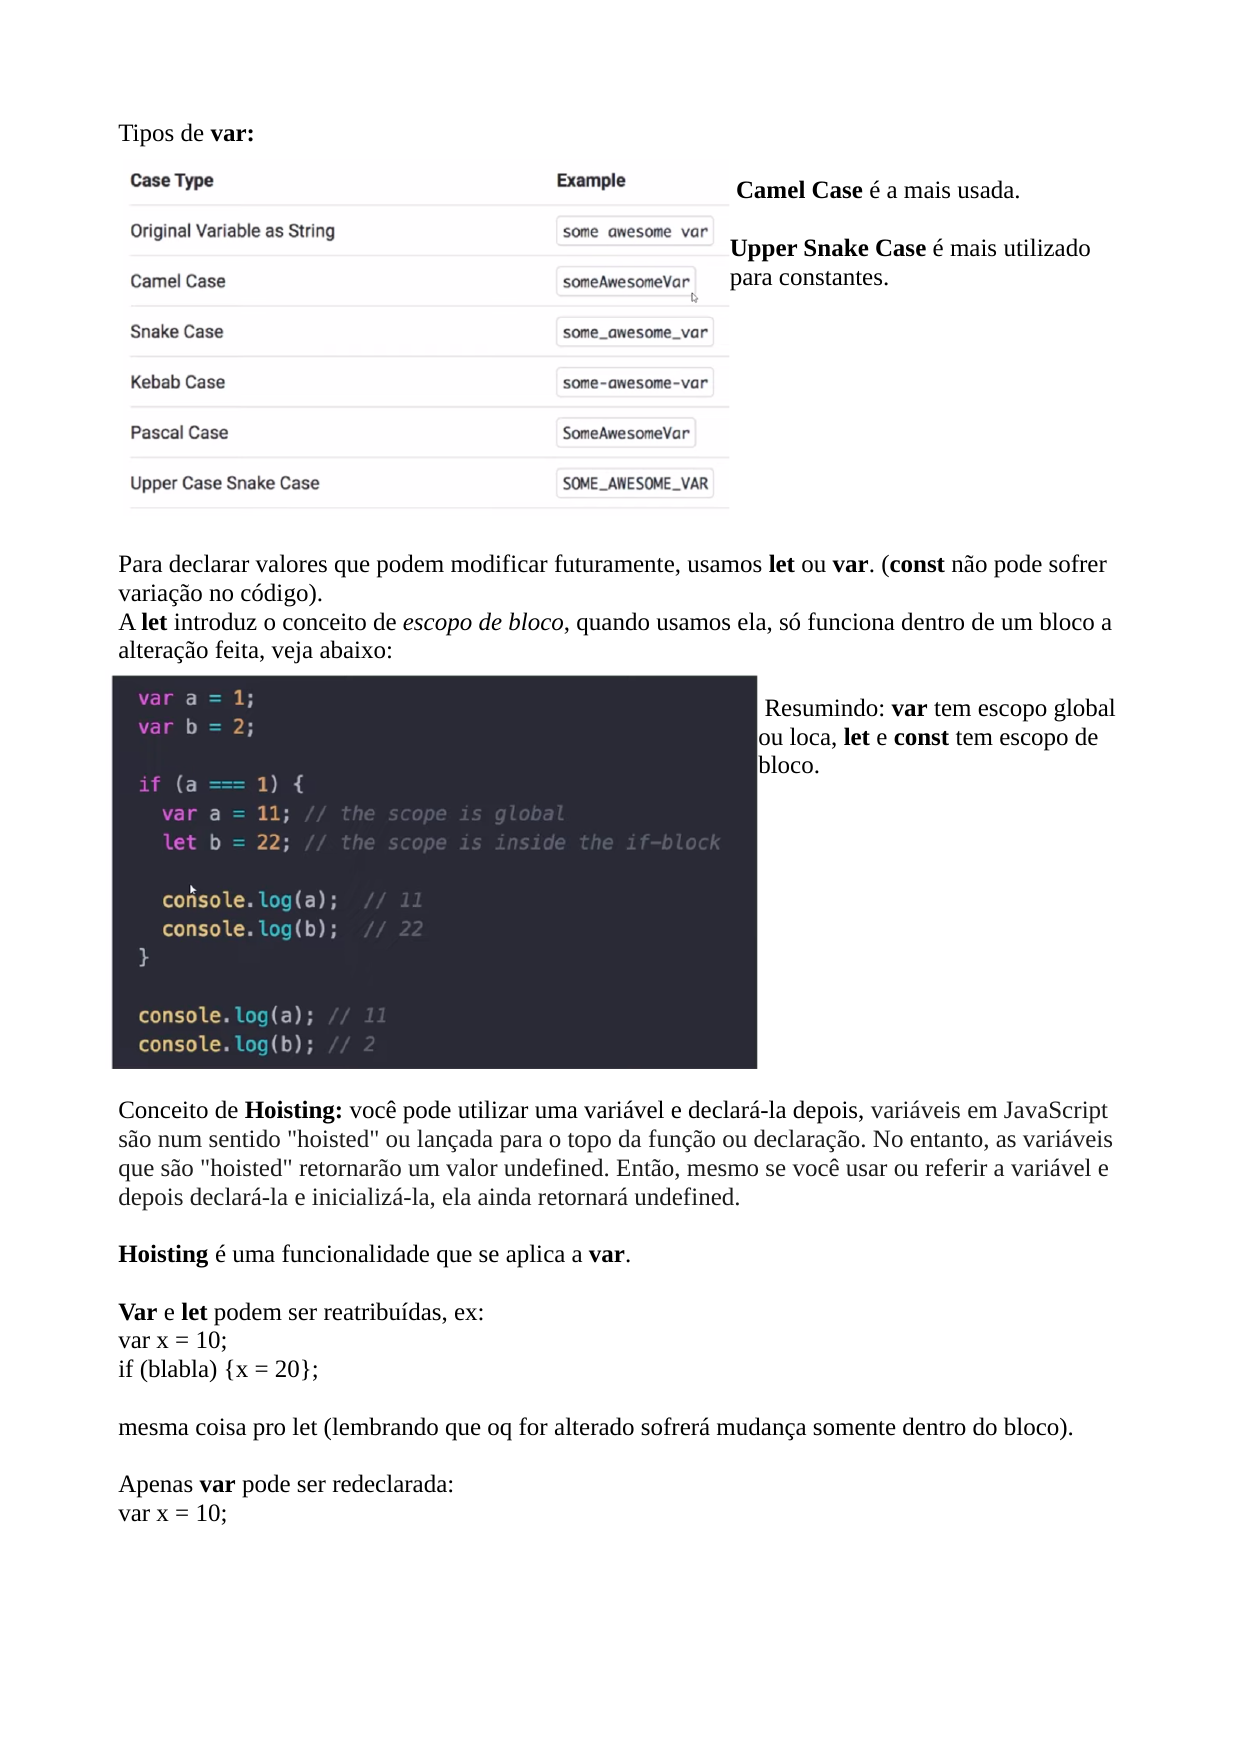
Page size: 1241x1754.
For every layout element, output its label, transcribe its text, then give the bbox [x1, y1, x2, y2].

text var x = 10; [118, 1498, 1122, 1527]
text var x = 10; [118, 1326, 1122, 1354]
text if (blabla) {x = 20}; [118, 1354, 1122, 1383]
picture [123, 159, 730, 516]
text Upper Snake Case é mais utilizado para constantes. [730, 233, 1122, 291]
text Camel Case é a mais usada. [730, 176, 1122, 204]
text Hoisting é uma funcionalidade que se aplica a var. [118, 1239, 1122, 1268]
text Var e let podem ser reatribuídas, ex: [118, 1297, 1122, 1326]
text Tipos de var: [118, 118, 1122, 147]
text Para declarar valores que podem modificar futuramente, usamos let ou var. (const não pode sofrer variação no código). [118, 549, 1122, 607]
text Resumindo: var tem escopo global ou loca, let e const tem escopo de bloco. [759, 693, 1122, 779]
text Conceito de Hoisting: você pode utilizar uma variável e declará-la depois, variáveis em JavaScript são num sentido "hoisted" ou lançada para o topo da função ou declaração. No entanto, as variáveis que são "hoisted" retornarão um valor undefined. Então, mesmo se você usar ou referir a variável e depois declará-la e inicializá-la, ela ainda retornará undefined. [118, 1096, 1122, 1211]
picture [105, 670, 759, 1069]
text mesma coisa pro let (lembrando que oq for alterado sofrerá mudança somente dentro do bloco). [118, 1412, 1122, 1441]
text Apenas var pode ser redeclarada: [118, 1469, 1122, 1498]
text A let introduz o conceito de escopo de bloco, quando usamos ela, só funciona dentro de um bloco a alteração feita, veja abaixo: [118, 607, 1122, 664]
